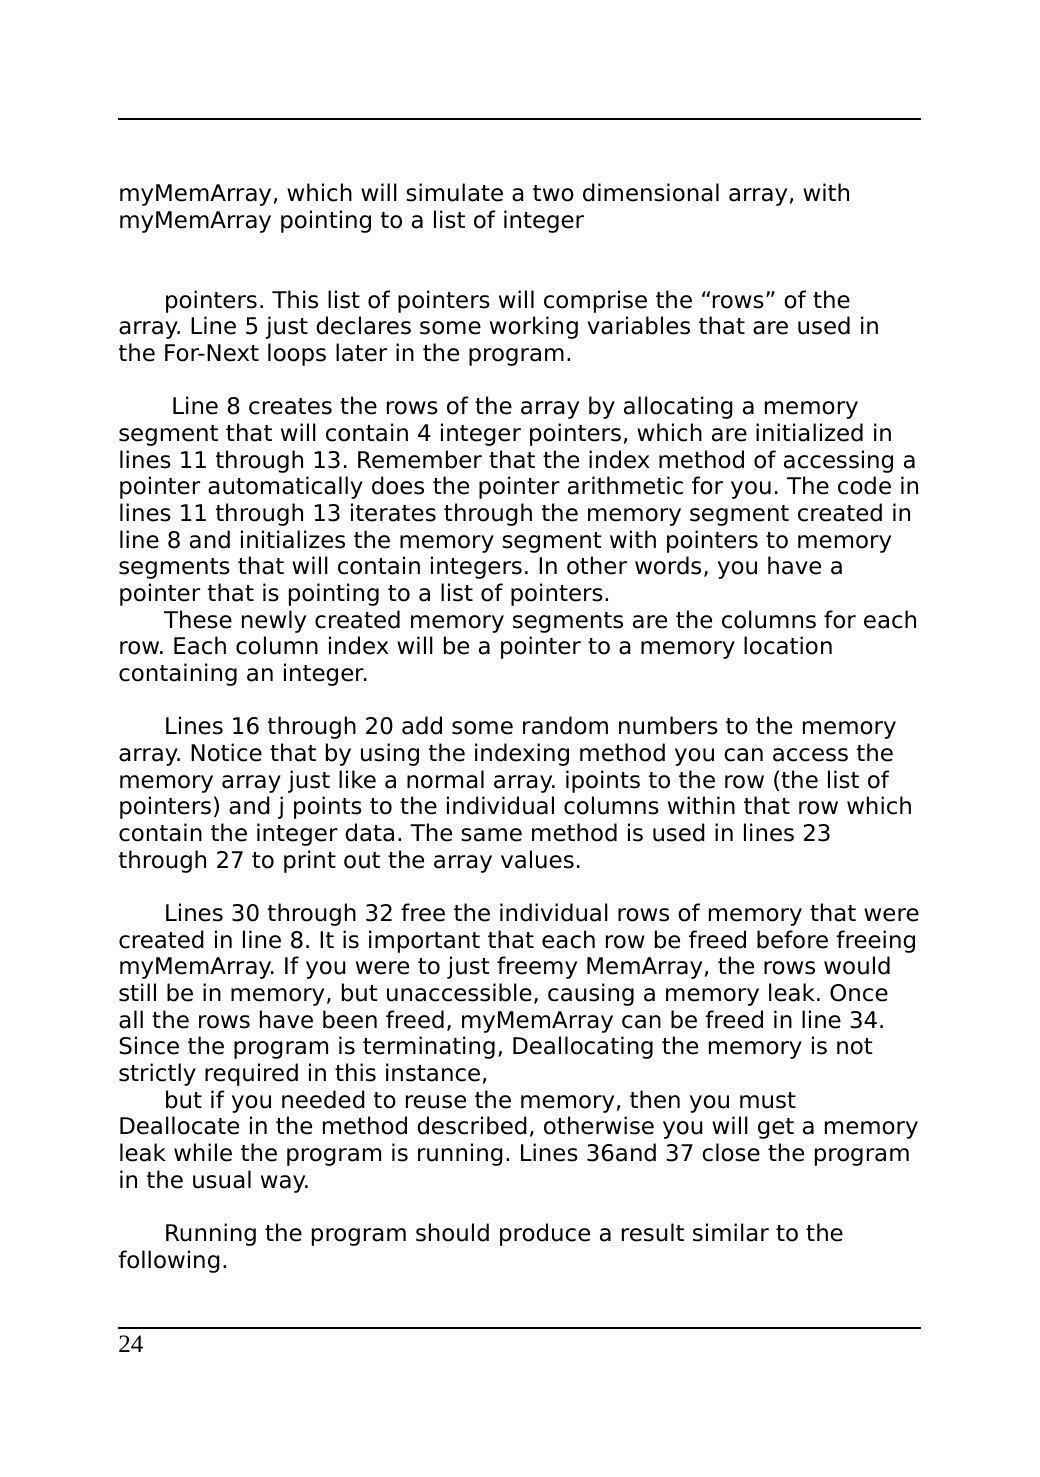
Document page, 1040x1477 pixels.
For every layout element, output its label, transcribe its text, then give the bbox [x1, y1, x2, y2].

text myMemArray, which will simulate a two dimensional array, with myMemArray pointing to a list of integer [118, 180, 921, 233]
text Lines 16 through 20 add some random numbers to the memory array. Notice that by using the indexing method you can access the memory array just like a normal array. ipoints to the row (the list of pointers) and j points to the individual columns within that row which contain the integer data. The same method is used in lines 23 through 27 to print out the array values. [118, 713, 921, 873]
text but if you needed to reuse the memory, then you must Deallocate in the method described, otherwise you will get a memory leak while the program is running. Lines 36and 37 close the program in the usual way. [118, 1087, 921, 1193]
text These newly created memory segments are the columns for each row. Each column index will be a pointer to a memory location containing an integer. [118, 607, 921, 687]
text Running the program should produce a result similar to the following. [118, 1220, 921, 1273]
text pointers. This list of pointers will comprise the “rows” of the array. Line 5 just declares some working variables that are used in the For-Next loops later in the program. [118, 287, 921, 367]
text Lines 30 through 32 free the individual rows of memory that were created in line 8. It is important that each row be freed before freeing myMemArray. If you were to just freemy MemArray, the rows would still be in memory, but unaccessible, causing a memory leak. Once all the rows have been freed, myMemArray can be freed in line 34. Since the program is terminating, Deallocating the memory is not strictly required in this instance, [118, 900, 921, 1087]
text Line 8 creates the rows of the array by allocating a memory segment that will contain 4 integer pointers, which are initialized in lines 11 through 13. Remember that the index method of accessing a pointer automatically does the pointer arithmetic for you. The code in lines 11 through 13 iterates through the memory segment created in line 8 and initializes the memory segment with pointers to memory segments that will contain integers. In other words, you have a pointer that is pointing to a list of pointers. [118, 393, 921, 607]
